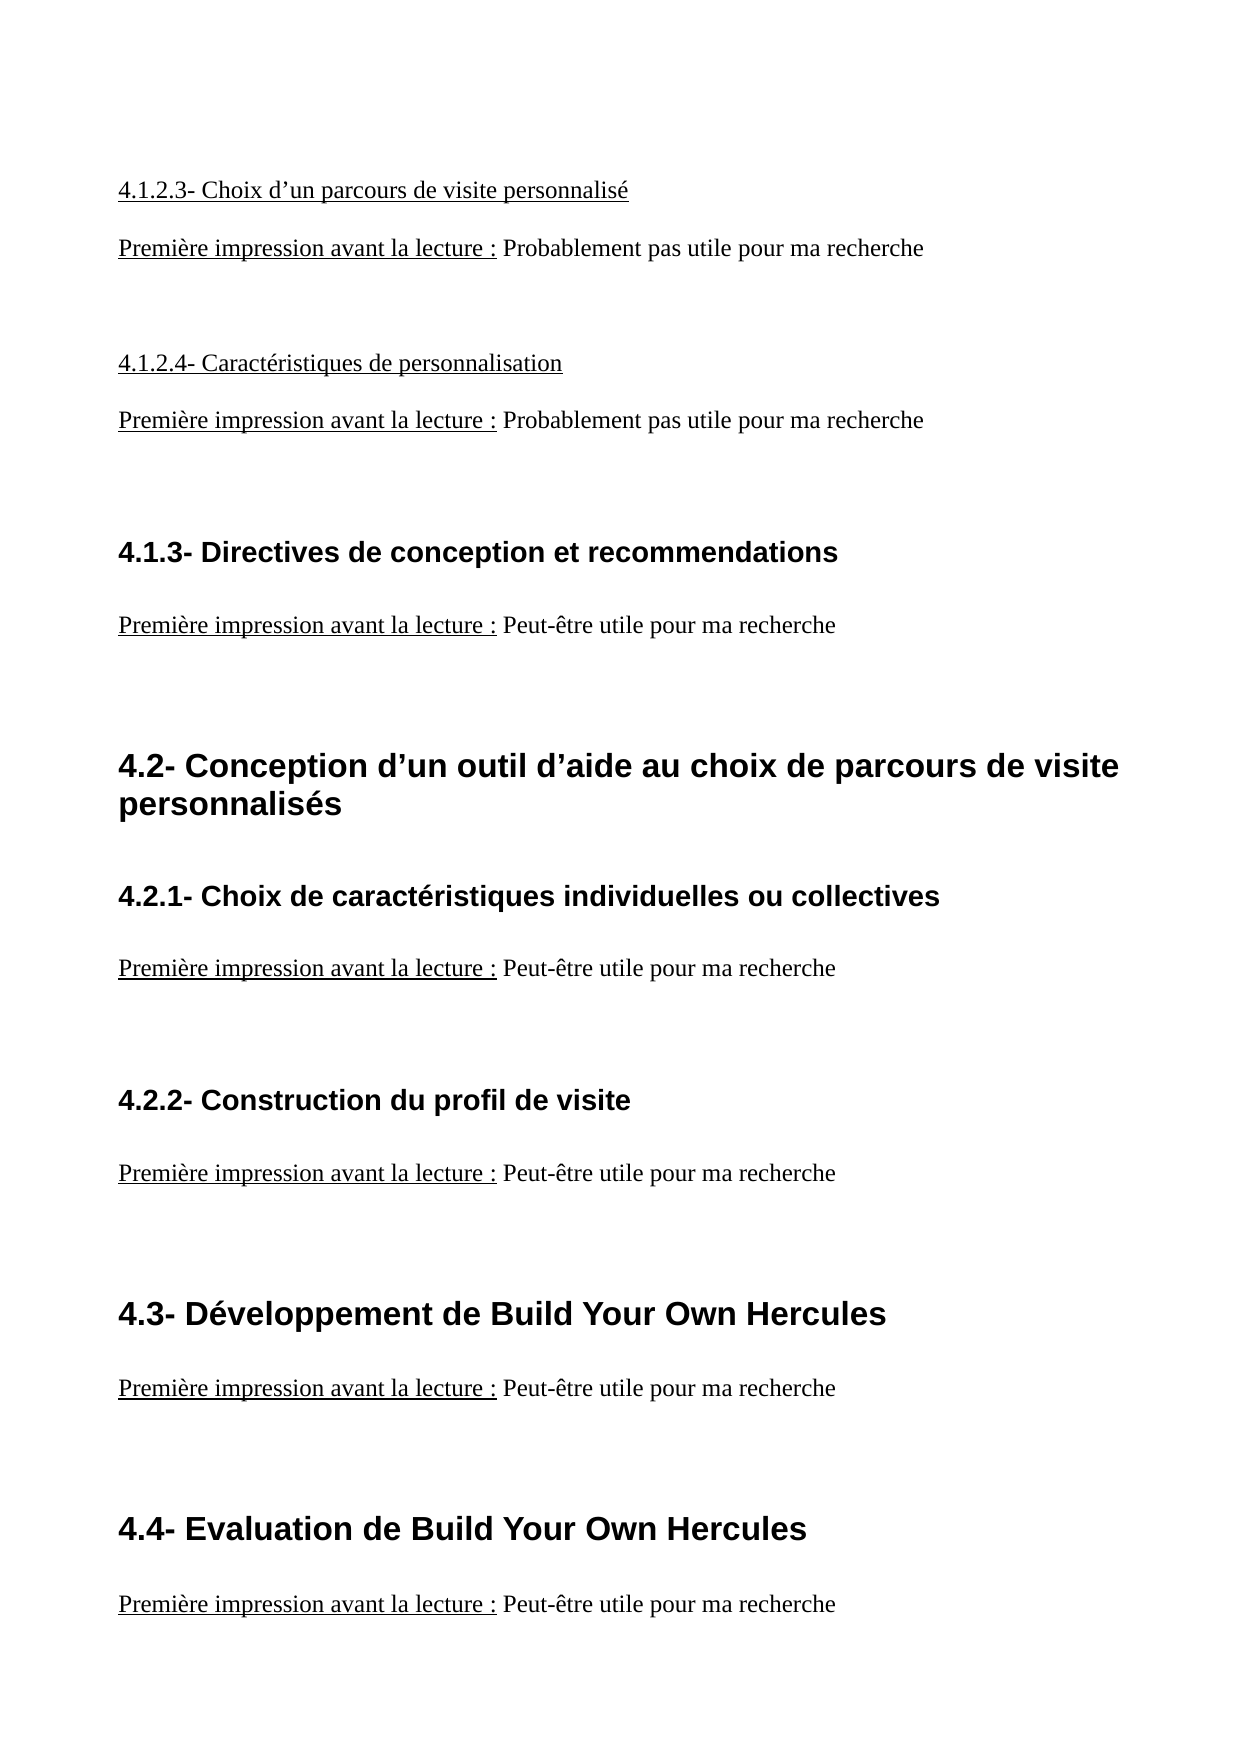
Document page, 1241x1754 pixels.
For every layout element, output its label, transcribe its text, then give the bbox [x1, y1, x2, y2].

text 4.1.2.3- Choix d’un parcours de visite personnalisé [118, 176, 1122, 204]
subtitle 4.2.2- Construction du profil de visite [118, 1083, 1122, 1116]
text Première impression avant la lecture : Probablement pas utile pour ma recherche [118, 233, 1122, 262]
text Première impression avant la lecture : Peut-être utile pour ma recherche [118, 953, 1122, 982]
text Première impression avant la lecture : Peut-être utile pour ma recherche [118, 1373, 1122, 1402]
subtitle 4.3- Développement de Build Your Own Hercules [118, 1293, 1122, 1332]
text Première impression avant la lecture : Peut-être utile pour ma recherche [118, 610, 1122, 639]
text Première impression avant la lecture : Peut-être utile pour ma recherche [118, 1589, 1122, 1617]
subtitle 4.2.1- Choix de caractéristiques individuelles ou collectives [118, 878, 1122, 912]
subtitle 4.1.3- Directives de conception et recommendations [118, 535, 1122, 569]
subtitle 4.4- Evaluation de Build Your Own Hercules [118, 1509, 1122, 1547]
subtitle 4.2- Conception d’un outil d’aide au choix de parcours de visite personnalisés [118, 746, 1122, 823]
text Première impression avant la lecture : Peut-être utile pour ma recherche [118, 1158, 1122, 1186]
text 4.1.2.4- Caractéristiques de personnalisation [118, 348, 1122, 377]
text Première impression avant la lecture : Probablement pas utile pour ma recherche [118, 406, 1122, 434]
